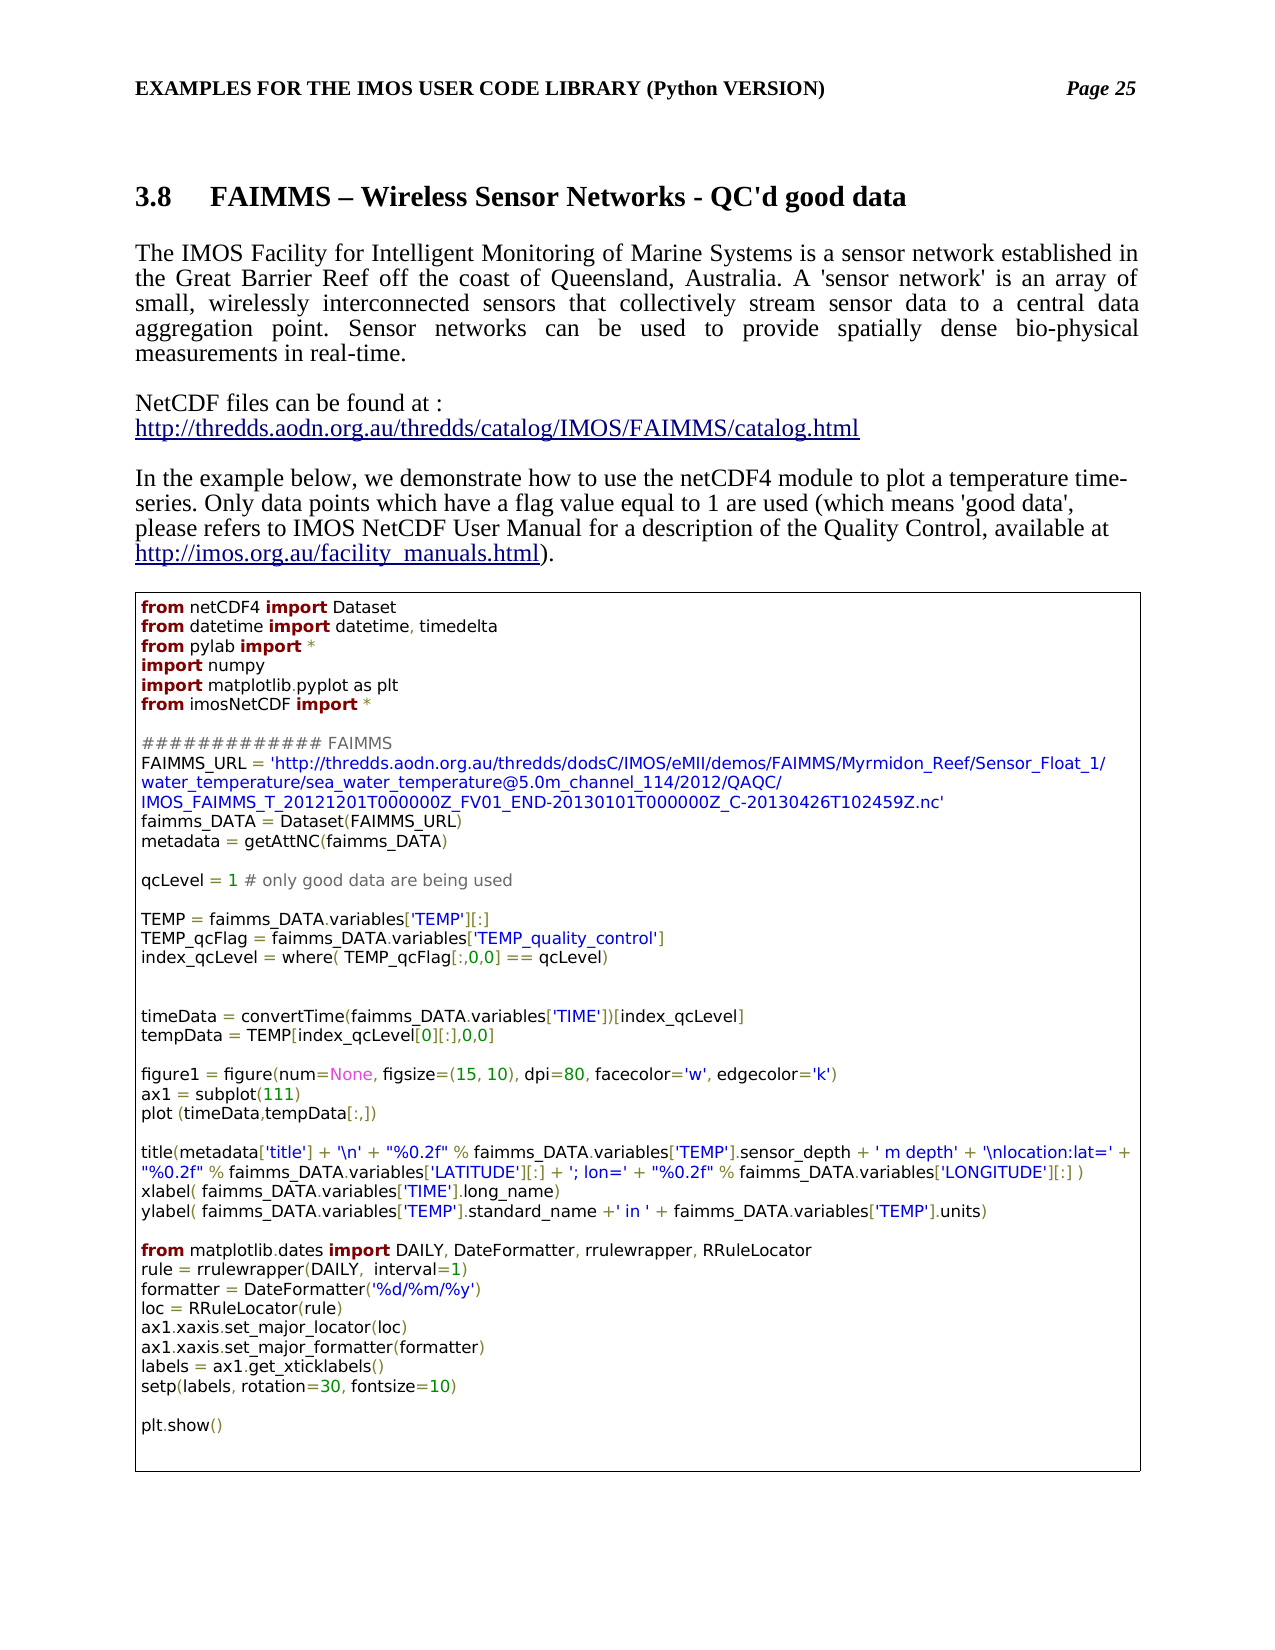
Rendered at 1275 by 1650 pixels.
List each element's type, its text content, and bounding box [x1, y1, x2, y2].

table_header from netCDF4 import Dataset from datetime import datetime, timedelta from pylab import * import numpy import matplotlib.pyplot as plt from imosNetCDF import * ############# FAIMMS FAIMMS_URL = 'http://thredds.aodn.org.au/thredds/dodsC/IMOS/eMII/demos/FAIMMS/Myrmidon_Reef/Sensor_Float_1/water_temperature/sea_water_temperature@5.0m_channel_114/2012/QAQC/IMOS_FAIMMS_T_20121201T000000Z_FV01_END-20130101T000000Z_C-20130426T102459Z.nc' faimms_DATA = Dataset(FAIMMS_URL) metadata = getAttNC(faimms_DATA) qcLevel = 1 # only good data are being used TEMP = faimms_DATA.variables['TEMP'][:] TEMP_qcFlag = faimms_DATA.variables['TEMP_quality_control'] index_qcLevel = where( TEMP_qcFlag[:,0,0] == qcLevel) timeData = convertTime(faimms_DATA.variables['TIME'])[index_qcLevel] tempData = TEMP[index_qcLevel[0][:],0,0] figure1 = figure(num=None, figsize=(15, 10), dpi=80, facecolor='w', edgecolor='k') ax1 = subplot(111) plot (timeData,tempData[:,]) title(metadata['title'] + '\n' + "%0.2f" % faimms_DATA.variables['TEMP'].sensor_depth + ' m depth' + '\nlocation:lat=' + "%0.2f" % faimms_DATA.variables['LATITUDE'][:] + '; lon=' + "%0.2f" % faimms_DATA.variables['LONGITUDE'][:] ) xlabel( faimms_DATA.variables['TIME'].long_name) ylabel( faimms_DATA.variables['TEMP'].standard_name +' in ' + faimms_DATA.variables['TEMP'].units) from matplotlib.dates import DAILY, DateFormatter, rrulewrapper, RRuleLocator rule = rrulewrapper(DAILY, interval=1) formatter = DateFormatter('%d/%m/%y') loc = RRuleLocator(rule) ax1.xaxis.set_major_locator(loc) ax1.xaxis.set_major_formatter(formatter) labels = ax1.get_xticklabels() setp(labels, rotation=30, fontsize=10) plt.show() [136, 593, 1140, 1471]
subtitle FAIMMS – Wireless Sensor Networks - QC'd good data [135, 179, 1140, 213]
text In the example below, we demonstrate how to use the netCDF4 module to plot a temperature time-series. Only data points which have a flag value equal to 1 are used (which means 'good data', please refers to IMOS NetCDF User Manual for a description of the Quality Control, available at http://imos.org.au/facility_manuals.html). [135, 467, 1140, 567]
text NetCDF files can be found at : [135, 392, 1140, 417]
text The IMOS Facility for Intelligent Monitoring of Marine Systems is a sensor network established in the Great Barrier Reef off the coast of Queensland, Australia. A 'sensor network' is an array of small, wirelessly interconnected sensors that collectively stream sensor data to a central data aggregation point. Sensor networks can be used to provide spatially dense bio-physical measurements in real-time. [135, 242, 1140, 367]
text http://thredds.aodn.org.au/thredds/catalog/IMOS/FAIMMS/catalog.html [135, 417, 1140, 442]
